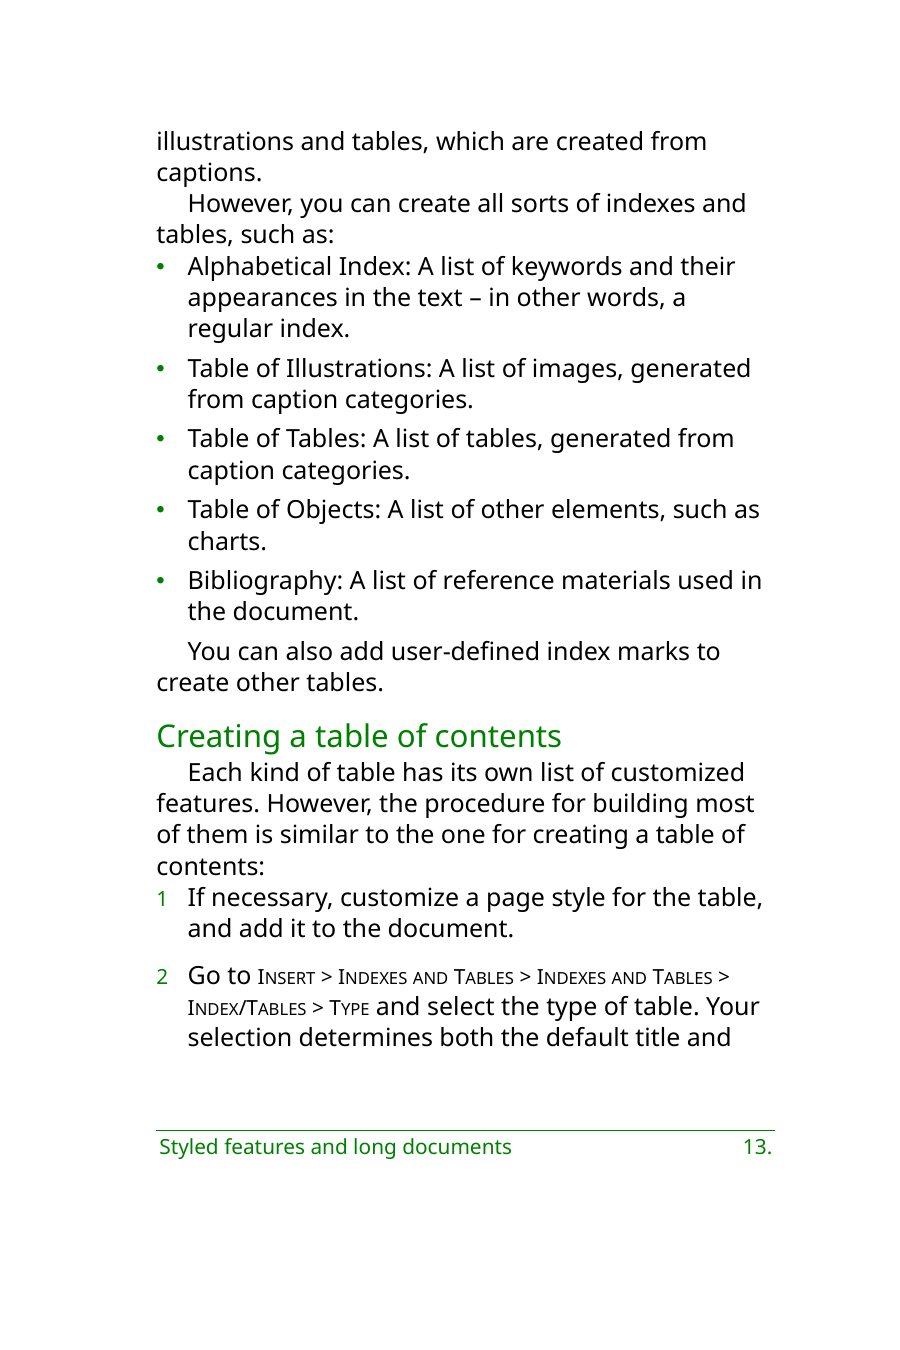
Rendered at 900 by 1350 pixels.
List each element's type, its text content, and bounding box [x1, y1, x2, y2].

text However, you can create all sorts of indexes and tables, such as: [156, 187, 775, 250]
list Table of Tables: A list of tables, generated from caption categories. [156, 423, 775, 485]
subtitle Creating a table of contents [156, 713, 775, 756]
text You can also add user-defined index marks to create other tables. [156, 635, 775, 698]
text illustrations and tables, which are created from captions. [156, 125, 775, 187]
list Bibliography: A list of reference materials used in the document. [156, 564, 775, 627]
list Go to Insert > Indexes and Tables > Indexes and Tables > Index/Tables > Type and select the type of table. Your selection determines both the default title and [156, 959, 775, 1053]
list Table of Objects: A list of other elements, such as charts. [156, 494, 775, 556]
text Each kind of table has its own list of customized features. However, the procedure for building most of them is similar to the one for creating a table of contents: [156, 756, 775, 881]
list If necessary, customize a page style for the table, and add it to the document. [156, 881, 775, 944]
list Table of Illustrations: A list of images, generated from caption categories. [156, 352, 775, 414]
list Alphabetical Index: A list of keywords and their appearances in the text – in other words, a regular index. [156, 250, 775, 344]
